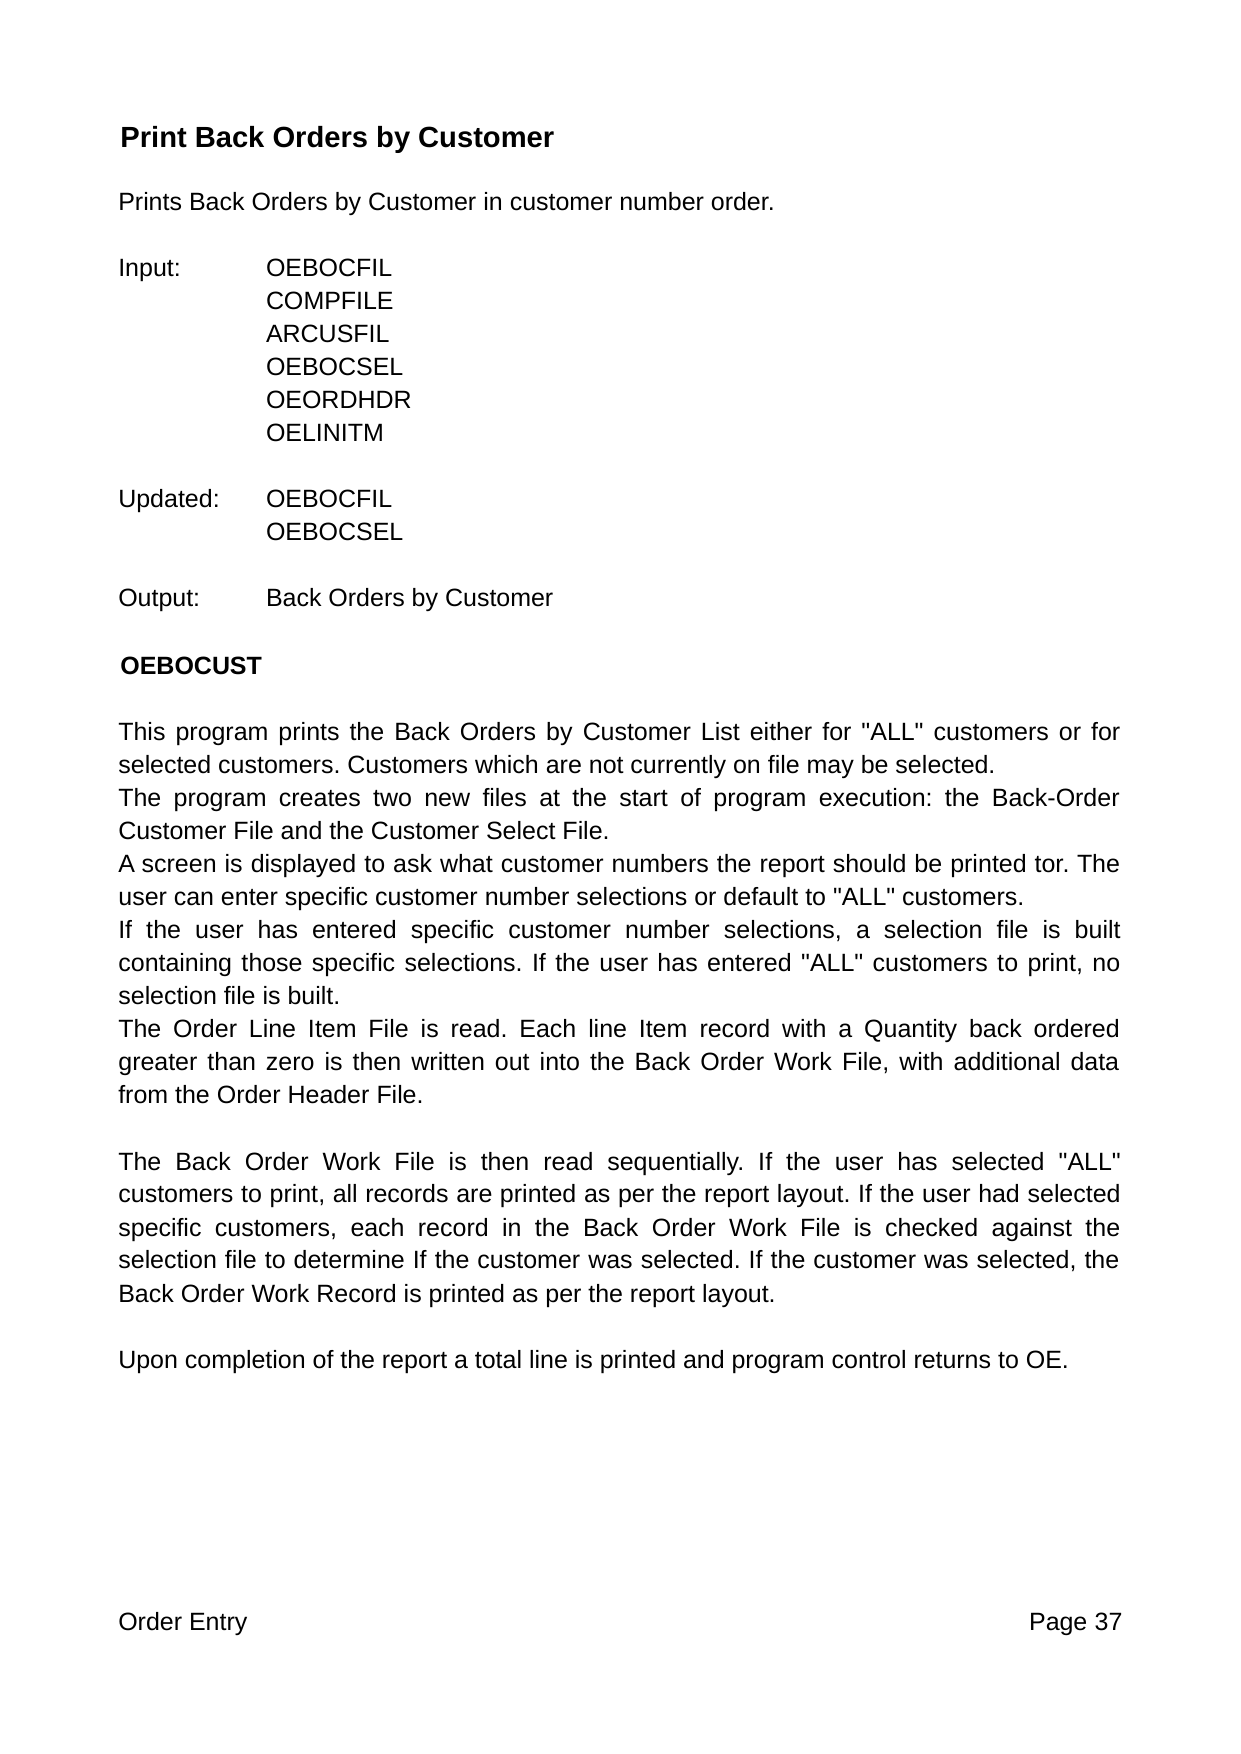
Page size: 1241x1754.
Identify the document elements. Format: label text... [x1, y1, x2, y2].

text Updated: OEBOCFIL [118, 484, 1122, 513]
text The Back Order Work File is then read sequentially. If the user has selected "ALL" customers to print, all records are printed as per the report layout. If the user had selected specific customers, each record in the Back Order Work File is checked against the selection file to determine If the customer was selected. If the customer was selected, the Back Order Work Record is printed as per the report layout. [118, 1146, 1122, 1307]
text This program prints the Back Orders by Customer List either for "ALL" customers or for selected customers. Customers which are not currently on file may be selected. [118, 717, 1122, 779]
text Input: OEBOCFIL [118, 253, 1122, 282]
subtitle Print Back Orders by Customer [120, 120, 1122, 154]
text OELINITM [118, 418, 1122, 447]
text OEBOCSEL [118, 517, 1122, 546]
text OEBOCSEL [118, 352, 1122, 381]
text ARCUSFIL [118, 319, 1122, 348]
text The Order Line Item File is read. Each line Item record with a Quantity back ordered greater than zero is then written out into the Back Order Work File, with additional data from the Order Header File. [118, 1014, 1122, 1109]
text The program creates two new files at the start of program execution: the Back-Order Customer File and the Customer Select File. [118, 783, 1122, 845]
text Prints Back Orders by Customer in customer number order. [118, 187, 1122, 216]
text If the user has entered specific customer number selections, a selection file is built containing those specific selections. If the user has entered "ALL" customers to print, no selection file is built. [118, 915, 1122, 1010]
text OEORDHDR [118, 385, 1122, 414]
subtitle OEBOCUST [120, 651, 1122, 680]
text Upon completion of the report a total line is printed and program control returns to OE. [118, 1344, 1122, 1373]
text COMPFILE [118, 286, 1122, 314]
text A screen is displayed to ask what customer numbers the report should be printed tor. The user can enter specific customer number selections or default to "ALL" customers. [118, 849, 1122, 911]
text Output: Back Orders by Customer [118, 583, 1122, 612]
